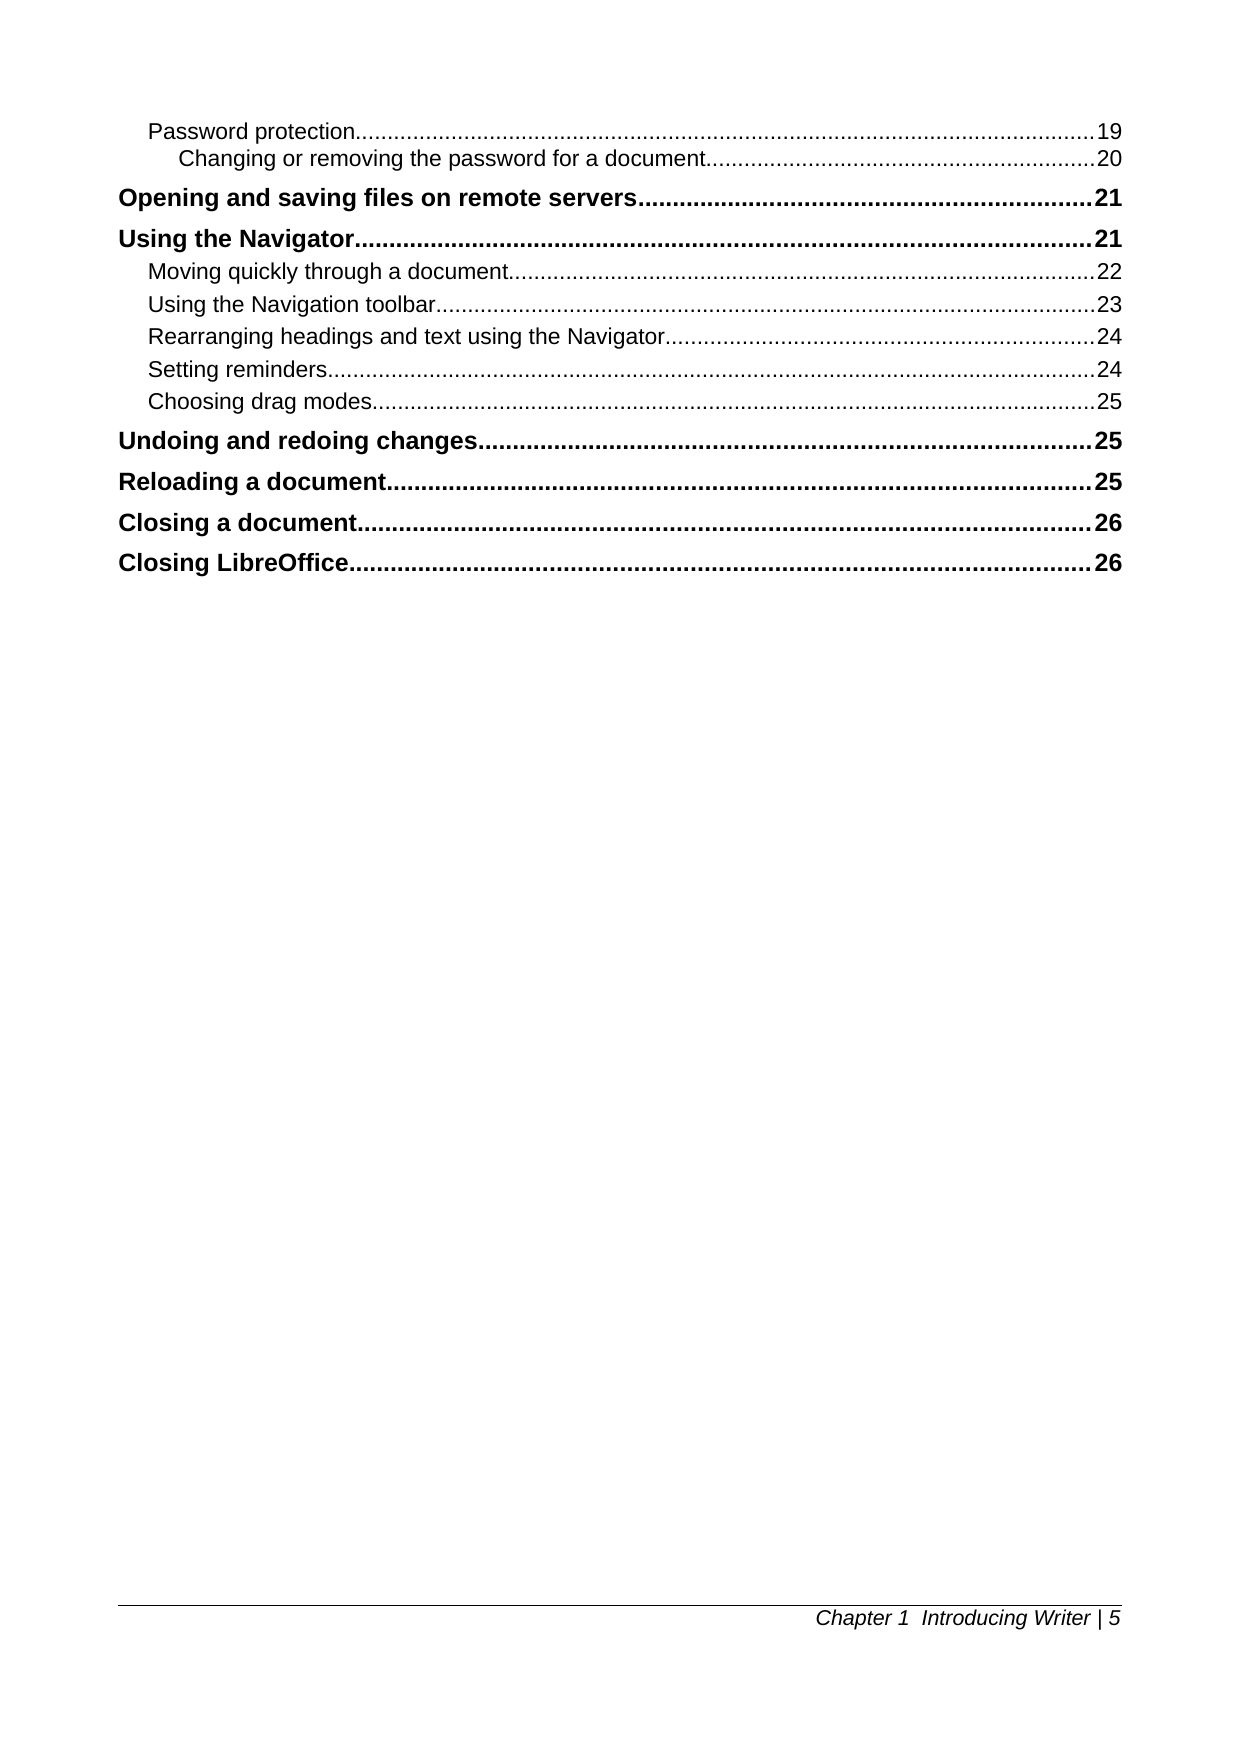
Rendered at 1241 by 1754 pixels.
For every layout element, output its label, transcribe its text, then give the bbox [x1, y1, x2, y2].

text Opening and saving files on remote servers 21 [118, 183, 1122, 212]
text Using the Navigation toolbar 23 [148, 291, 1122, 317]
text Using the Navigator 21 [118, 223, 1122, 252]
text Moving quickly through a document 22 [148, 258, 1122, 285]
text Setting reminders 24 [148, 356, 1122, 382]
text Reloading a document 25 [118, 467, 1122, 496]
text Password protection 19 [148, 118, 1122, 144]
text Closing LibreOffice 26 [118, 548, 1122, 577]
text Rearranging headings and text using the Navigator 24 [148, 323, 1122, 349]
text Closing a document 26 [118, 508, 1122, 536]
text Undoing and redoing changes 25 [118, 426, 1122, 455]
text Changing or removing the password for a document 20 [178, 144, 1122, 171]
text Choosing drag modes 25 [148, 388, 1122, 414]
